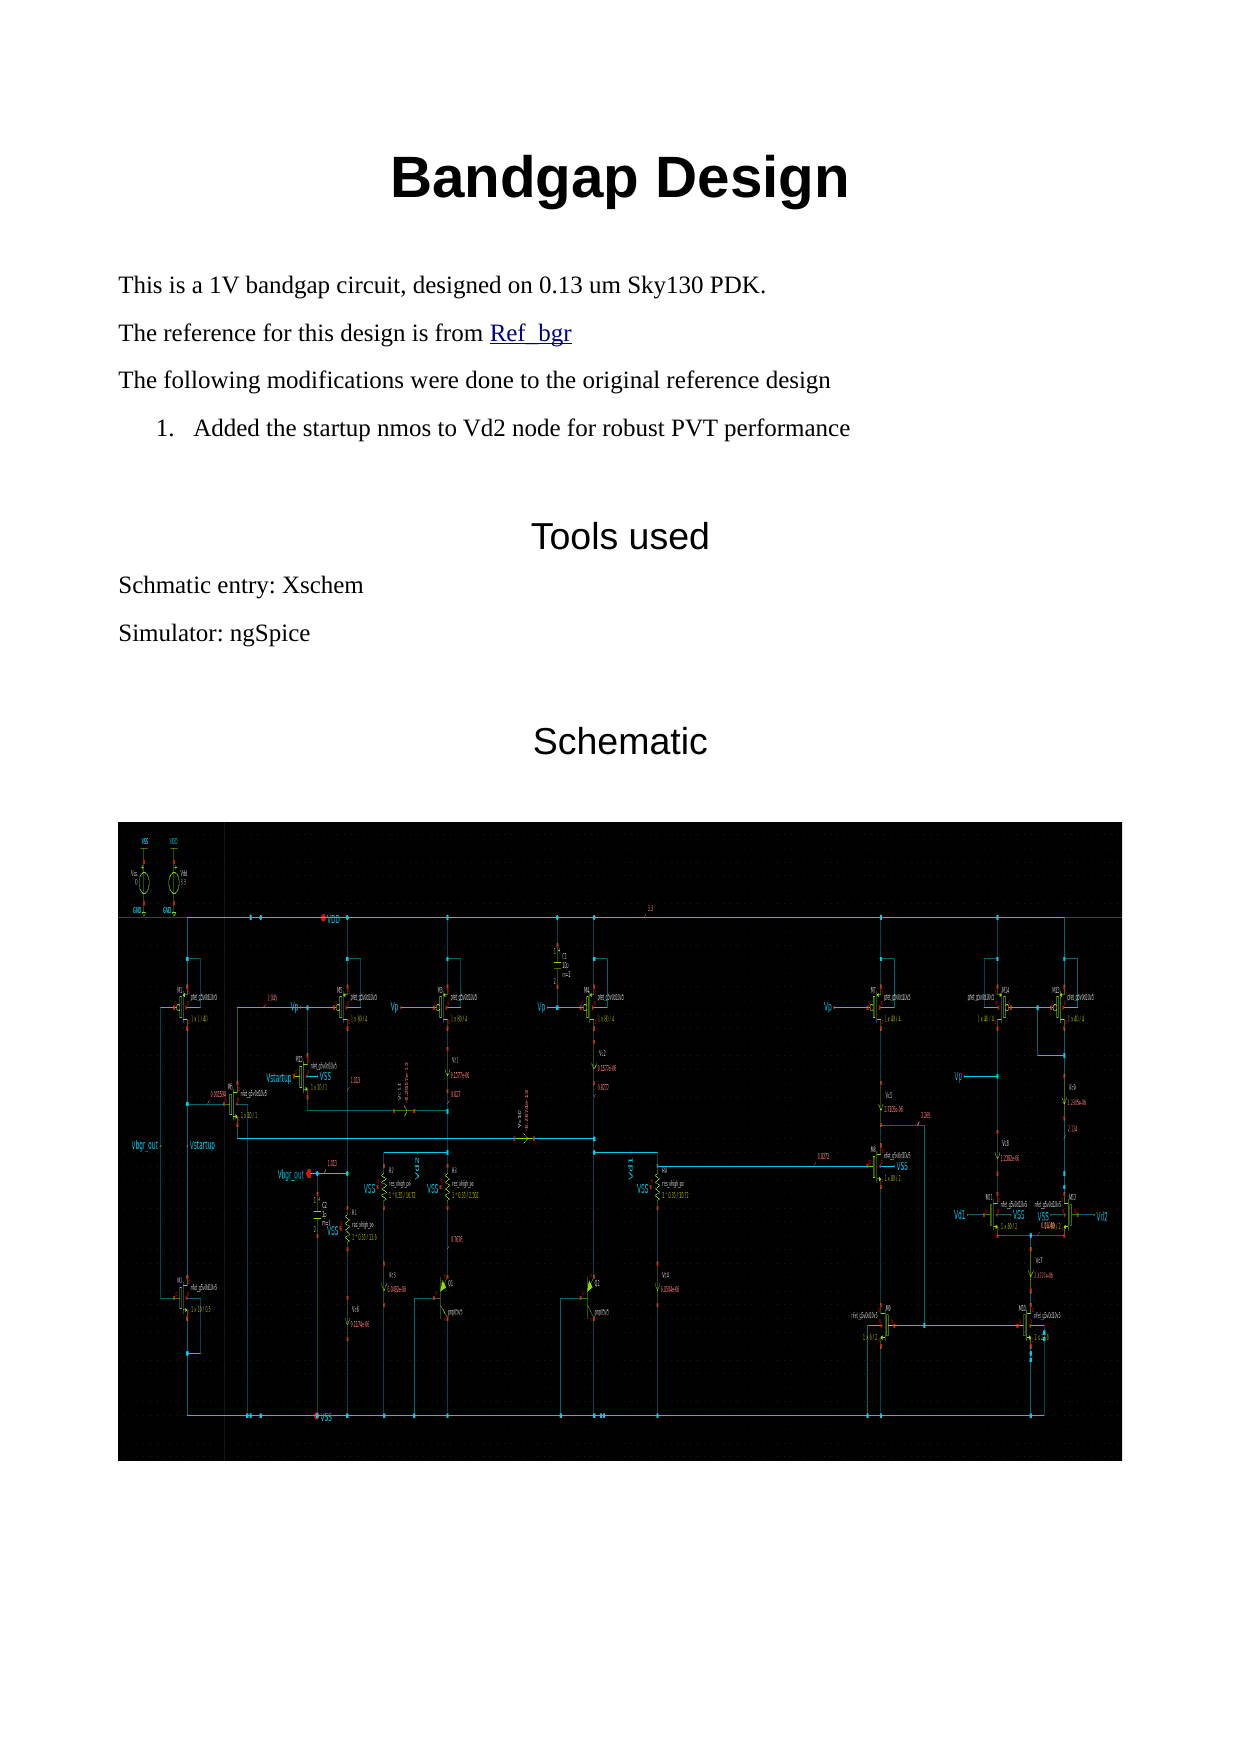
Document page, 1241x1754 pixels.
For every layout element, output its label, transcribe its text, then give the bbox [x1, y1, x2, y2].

text The reference for this design is from Ref_bgr [118, 318, 1122, 347]
text The following modifications were done to the original reference design [118, 366, 1122, 394]
text Schmatic entry: Xschem [118, 570, 1122, 599]
subtitle Tools used [118, 514, 1122, 558]
text Simulator: ngSpice [118, 618, 1122, 647]
title Bandgap Design [118, 143, 1122, 210]
picture [118, 822, 1123, 1461]
subtitle Schematic [118, 719, 1122, 762]
text This is a 1V bandgap circuit, designed on 0.13 um Sky130 PDK. [118, 270, 1122, 299]
list Added the startup nmos to Vd2 node for robust PVT performance [156, 413, 1122, 442]
